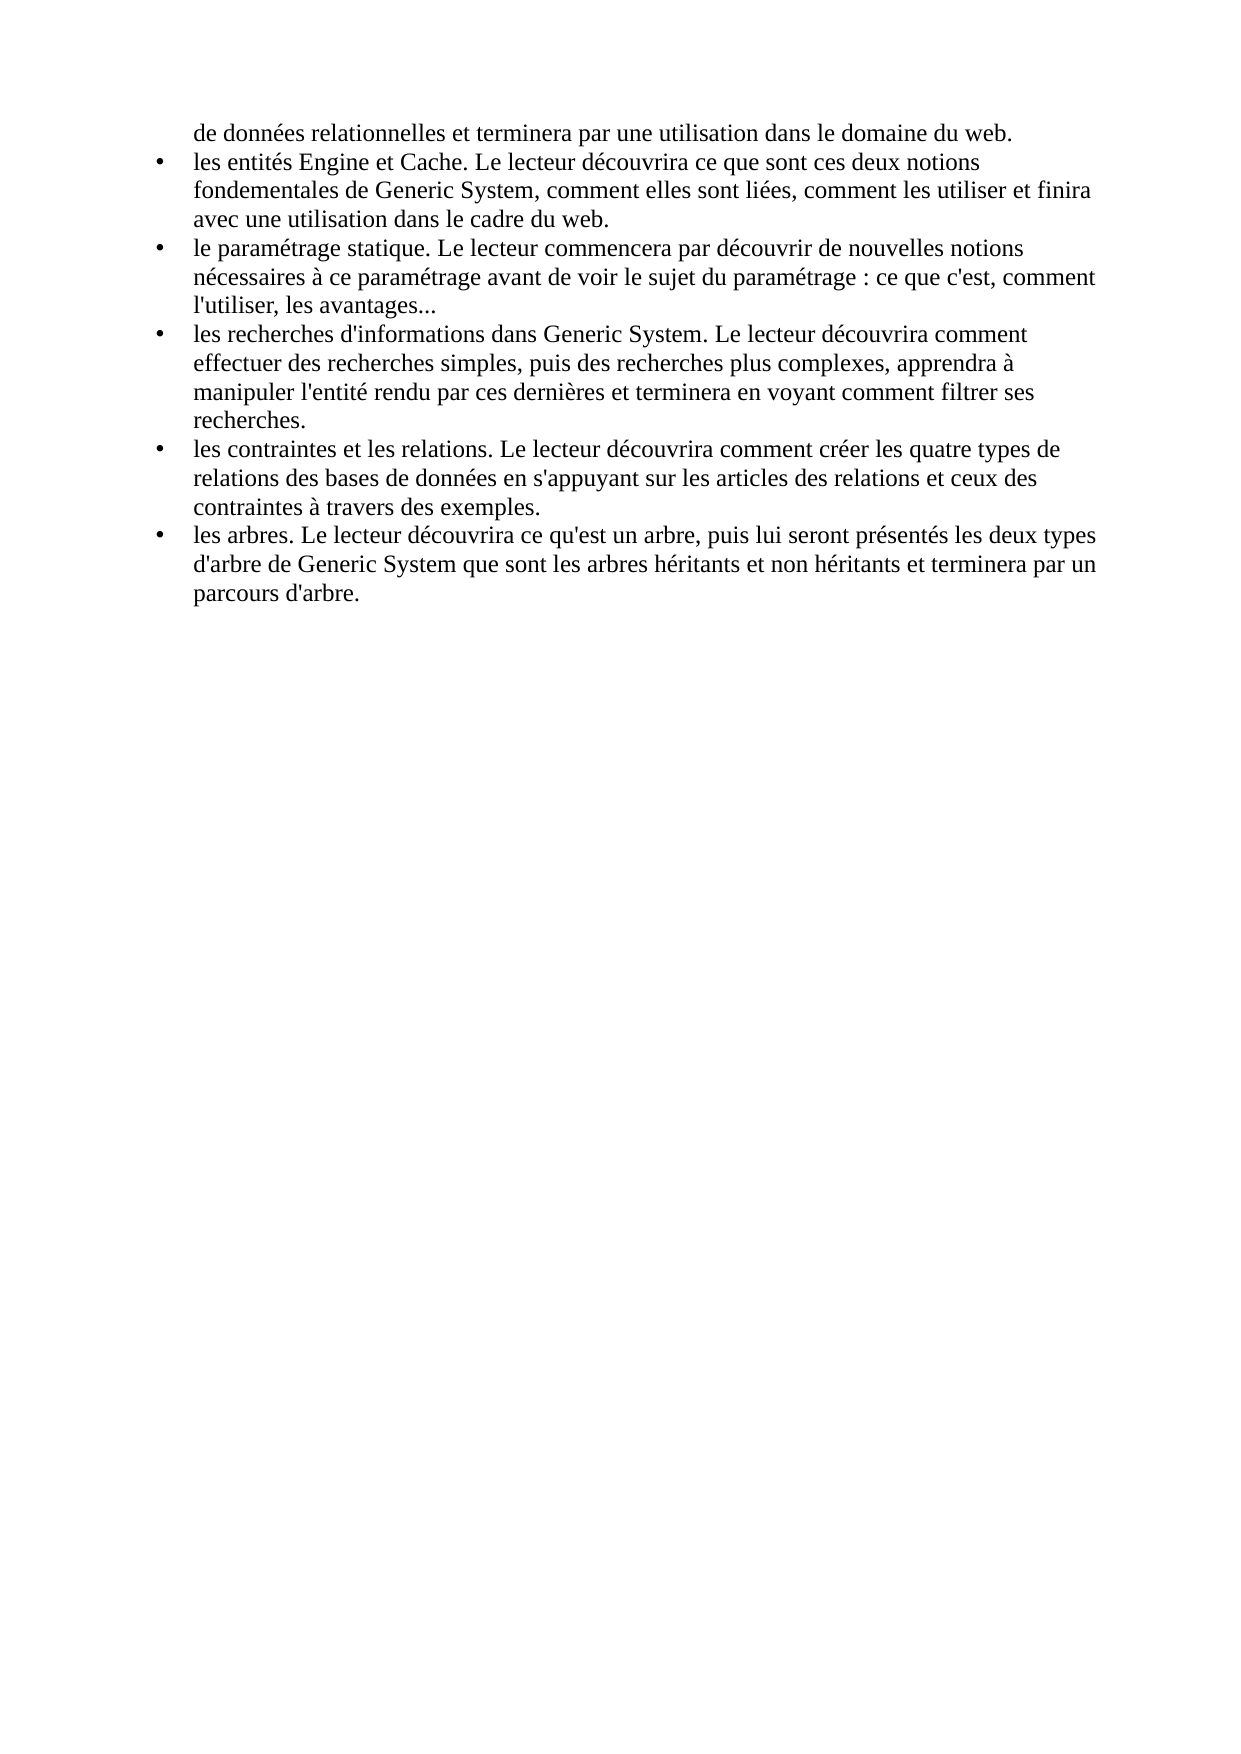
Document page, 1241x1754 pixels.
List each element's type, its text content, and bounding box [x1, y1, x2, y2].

list les contraintes et les relations. Le lecteur découvrira comment créer les quatre types de relations des bases de données en s'appuyant sur les articles des relations et ceux des contraintes à travers des exemples. [156, 434, 1122, 521]
list les recherches d'informations dans Generic System. Le lecteur découvrira comment effectuer des recherches simples, puis des recherches plus complexes, apprendra à manipuler l'entité rendu par ces dernières et terminera en voyant comment filtrer ses recherches. [156, 319, 1122, 434]
list le paramétrage statique. Le lecteur commencera par découvrir de nouvelles notions nécessaires à ce paramétrage avant de voir le sujet du paramétrage : ce que c'est, comment l'utiliser, les avantages... [156, 233, 1122, 319]
list de données relationnelles et terminera par une utilisation dans le domaine du web. [156, 118, 1122, 147]
list les entités Engine et Cache. Le lecteur découvrira ce que sont ces deux notions fondementales de Generic System, comment elles sont liées, comment les utiliser et finira avec une utilisation dans le cadre du web. [156, 147, 1122, 233]
list les arbres. Le lecteur découvrira ce qu'est un arbre, puis lui seront présentés les deux types d'arbre de Generic System que sont les arbres héritants et non héritants et terminera par un parcours d'arbre. [156, 521, 1122, 607]
